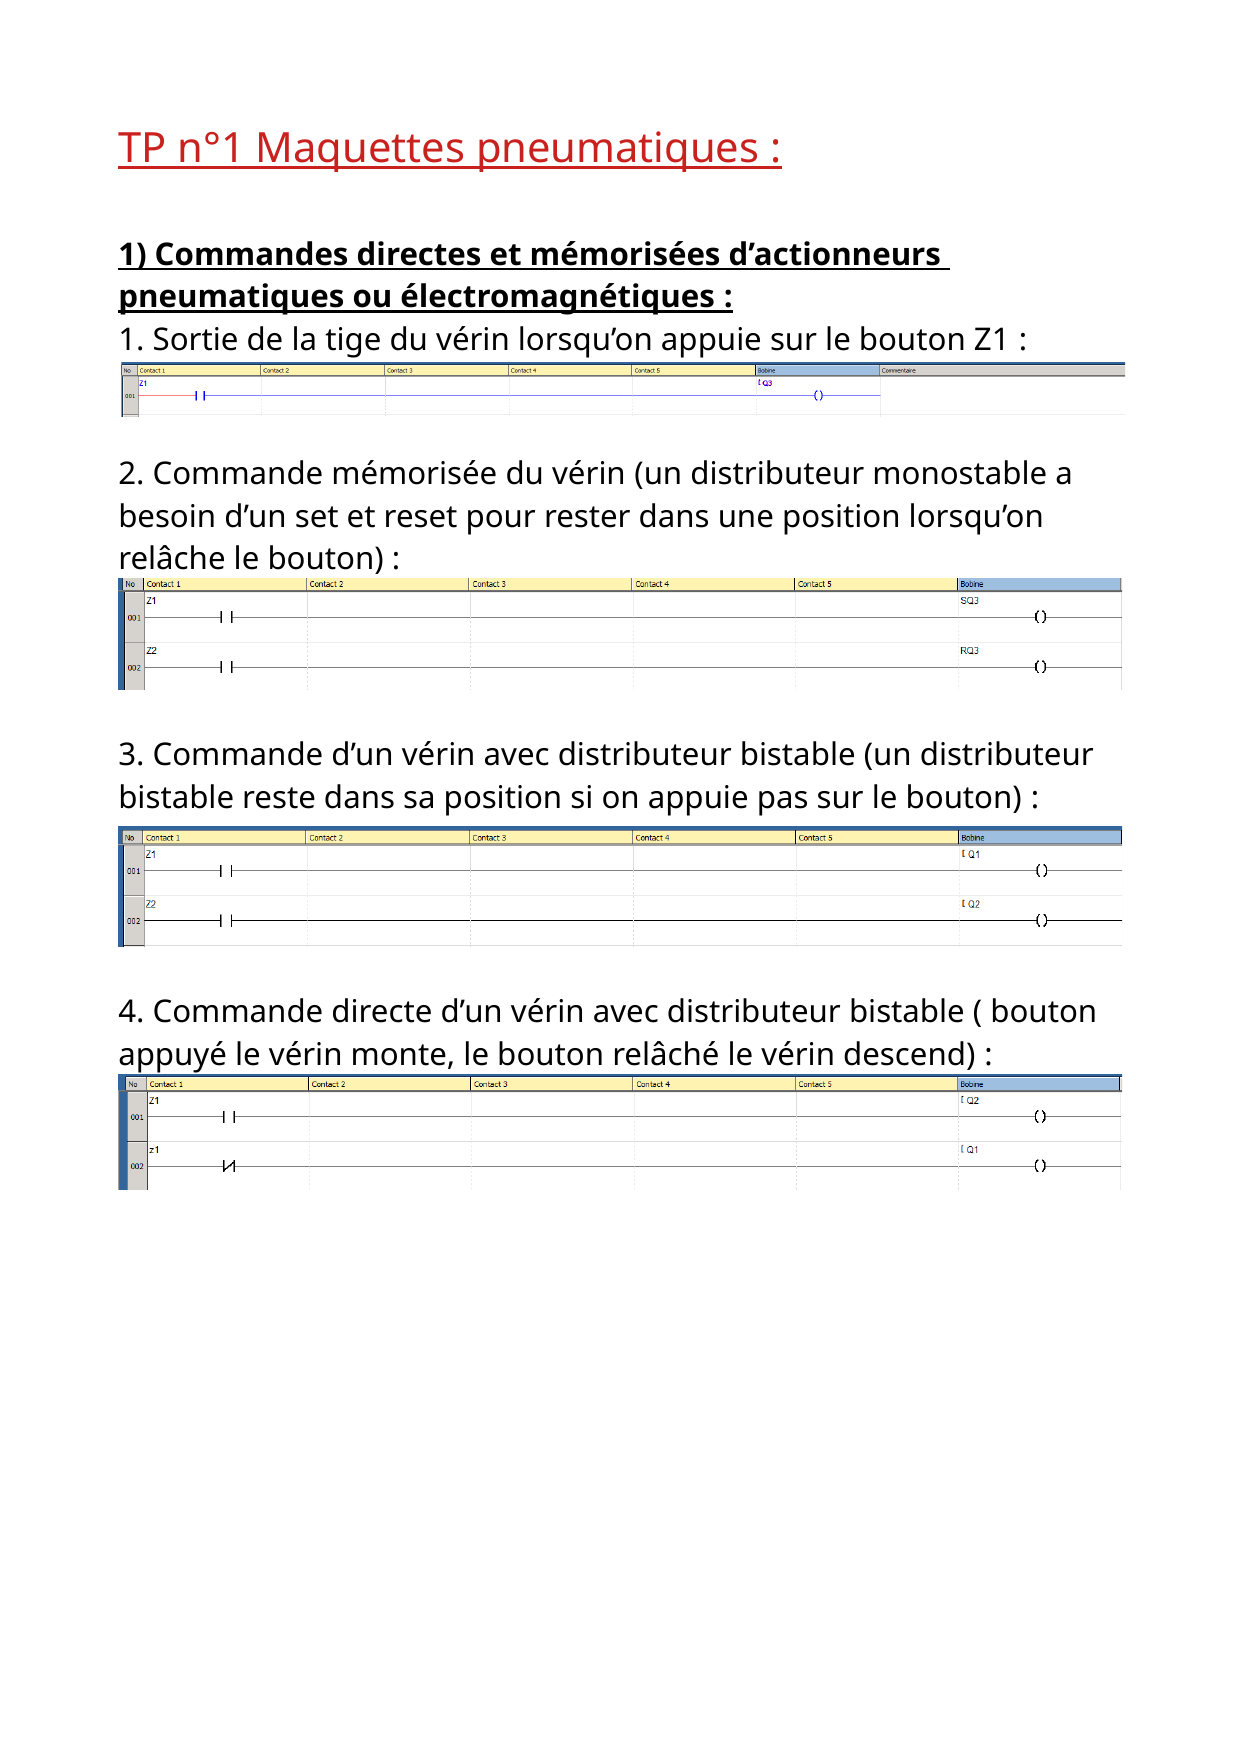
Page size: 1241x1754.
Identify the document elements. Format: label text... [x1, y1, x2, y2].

text 1) Commandes directes et mémorisées d’actionneurs pneumatiques ou électromagnétiques : [118, 232, 1122, 317]
picture [118, 578, 1123, 690]
text TP n°1 Maquettes pneumatiques : [118, 118, 1122, 175]
text 3. Commande d’un vérin avec distributeur bistable (un distributeur bistable reste dans sa position si on appuie pas sur le bouton) : [118, 732, 1122, 817]
text 4. Commande directe d’un vérin avec distributeur bistable ( bouton appuyé le vérin monte, le bouton relâché le vérin descend) : [118, 989, 1122, 1074]
text 1. Sortie de la tige du vérin lorsqu’on appuie sur le bouton Z1 : [118, 317, 1122, 359]
picture [118, 826, 1123, 947]
text 2. Commande mémorisée du vérin (un distributeur monostable a besoin d’un set et reset pour rester dans une position lorsqu’on relâche le bouton) : [118, 451, 1122, 578]
picture [118, 1074, 1123, 1190]
picture [121, 362, 1126, 417]
